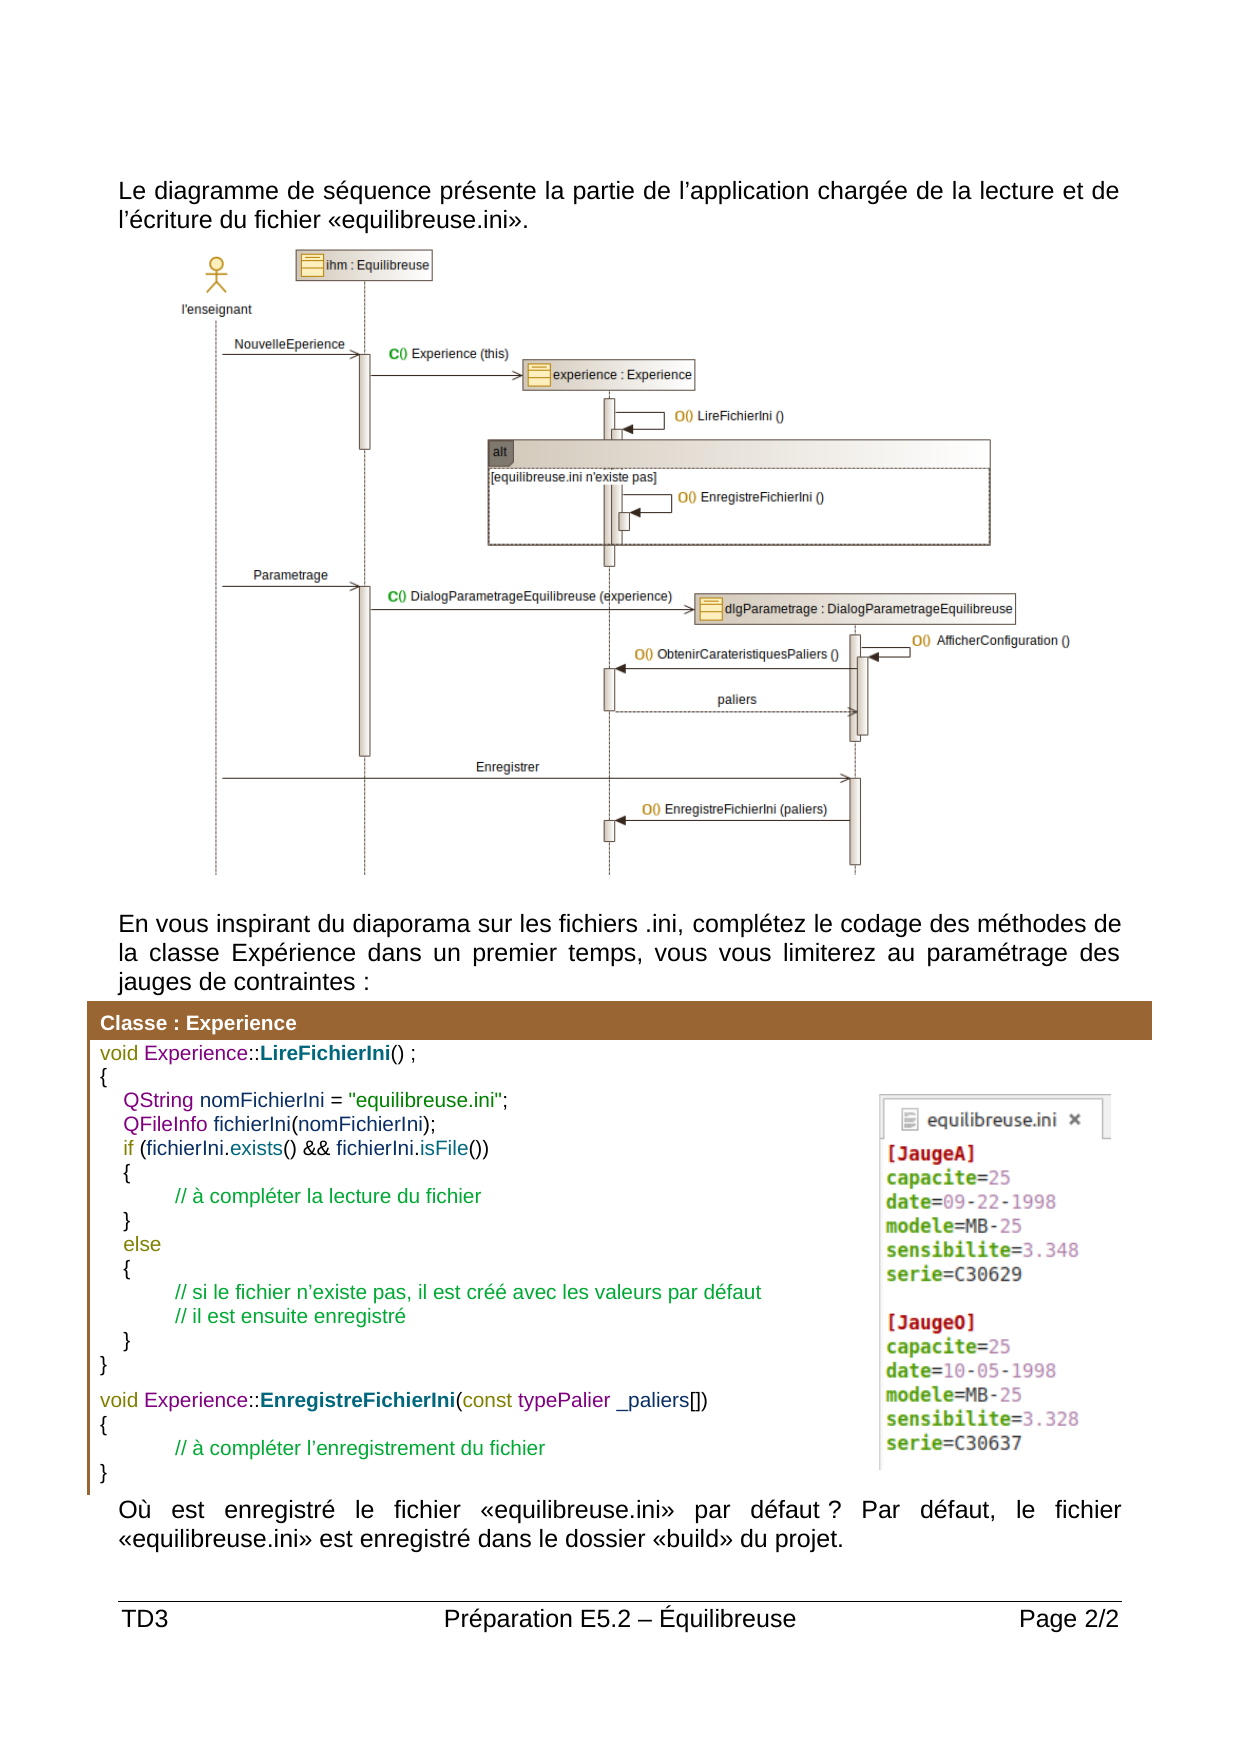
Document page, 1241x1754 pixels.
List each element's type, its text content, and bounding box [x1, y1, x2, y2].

text En vous inspirant du diaporama sur les fichiers .ini, complétez le codage des méthodes de la classe Expérience dans un premier temps, vous vous limiterez au paramétrage des jauges de contraintes : [118, 909, 1122, 996]
text Où est enregistré le fichier «equilibreuse.ini» par défaut ? Par défaut, le fichier «equilibreuse.ini» est enregistré dans le dossier «build» du projet. [118, 1495, 1122, 1553]
picture [879, 1094, 1112, 1470]
text Le diagramme de séquence présente la partie de l’application chargée de la lecture et de l’écriture du fichier «equilibreuse.ini». [118, 176, 1122, 234]
table_cell void Experience::LireFichierIni() ; { QString nomFichierIni = "equilibreuse.ini"; QFileInfo fichierIni(nomFichierIni); if (fichierIni.exists() && fichierIni.isFile()) { // à compléter la lecture du fichier } else { // si le fichier n’existe pas, il est créé avec les valeurs par défaut // il est ensuite enregistré } } void Experience::EnregistreFichierIni(const typePalier _paliers[]) { // à compléter l’enregistrement du fichier } [90, 1040, 1152, 1495]
picture [150, 239, 1091, 875]
table_header Classe : Experience [90, 1005, 1152, 1040]
